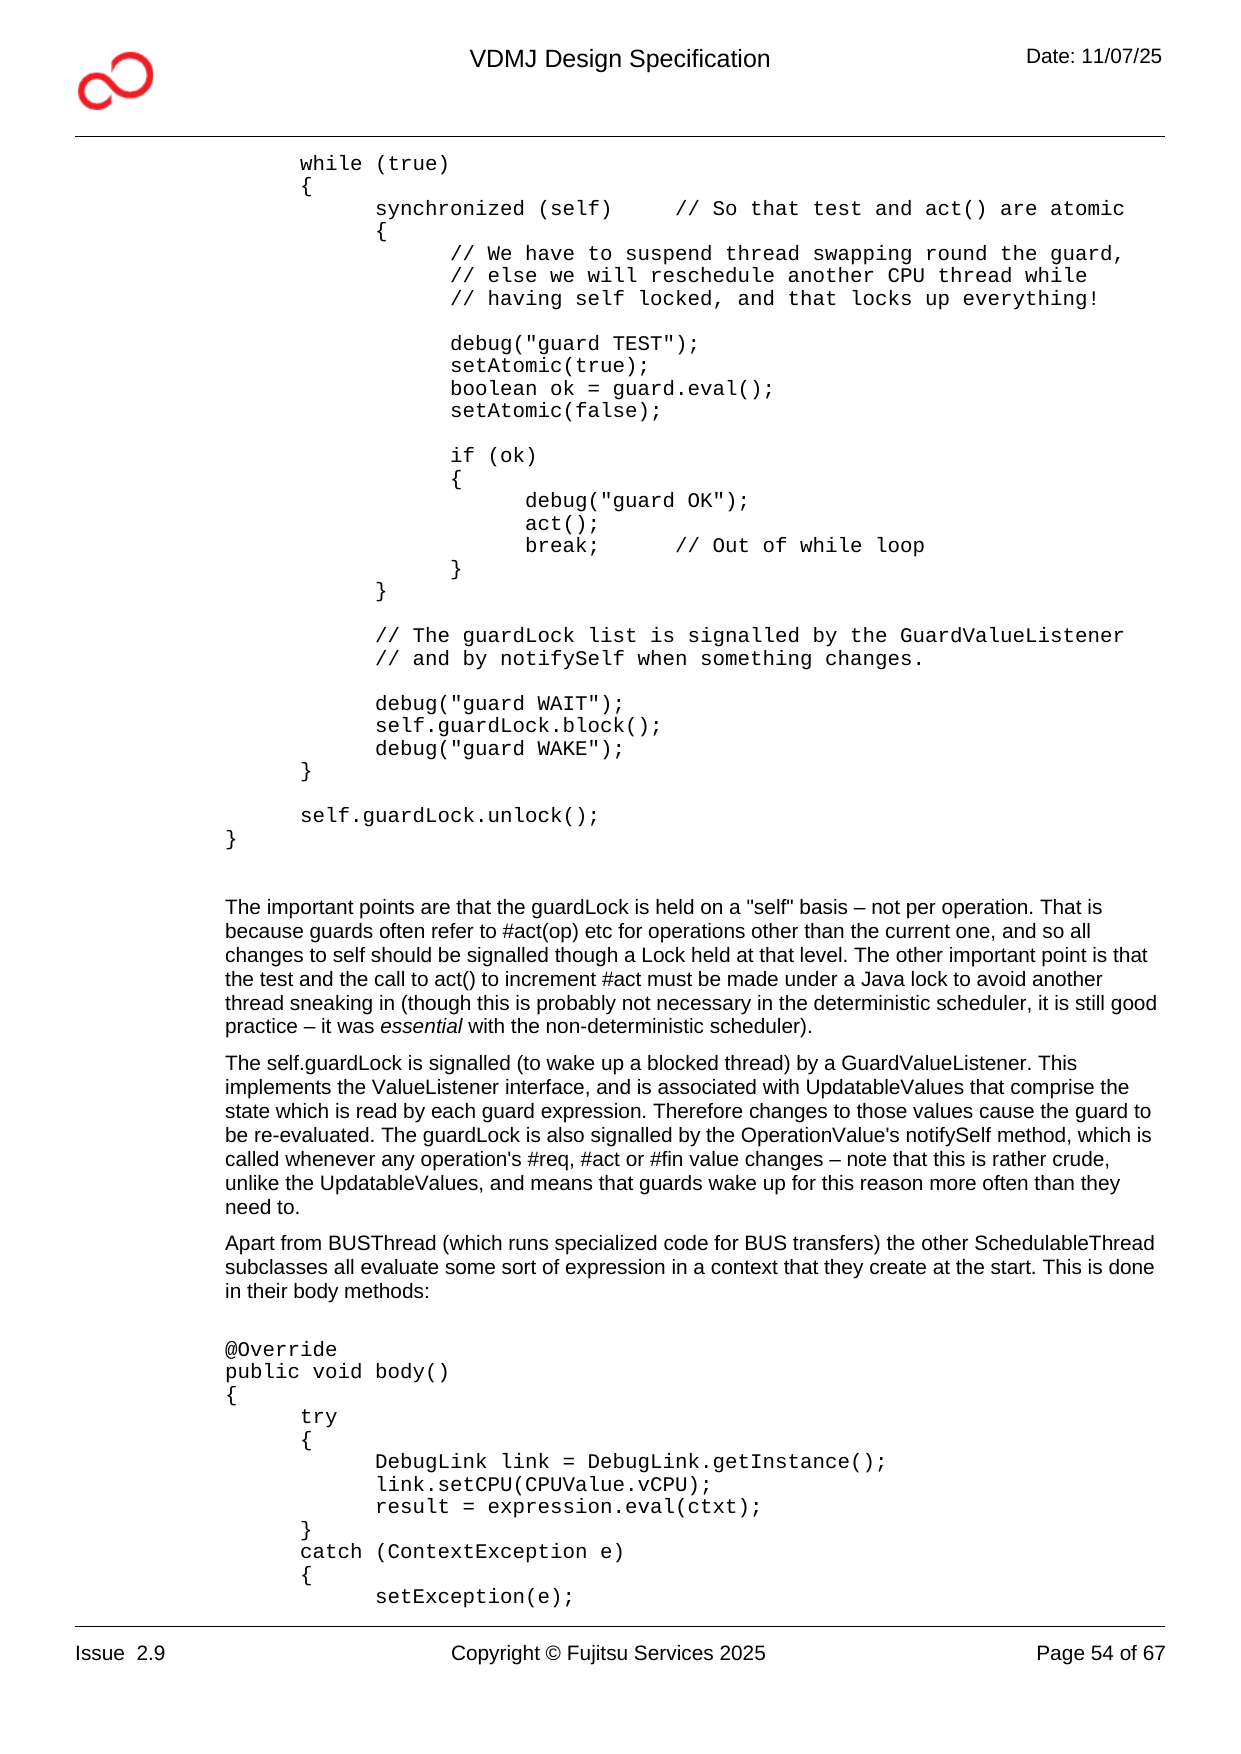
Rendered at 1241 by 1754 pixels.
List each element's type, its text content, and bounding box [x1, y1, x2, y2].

text setException(e); [225, 1586, 1165, 1608]
text } [225, 580, 1165, 602]
text The self.guardLock is signalled (to wake up a blocked thread) by a GuardValueListener. This implements the ValueListener interface, and is associated with UpdatableValues that comprise the state which is read by each guard expression. Therefore changes to those values cause the guard to be re-evaluated. The guardLock is also signalled by the OperationValue's notifySelf method, which is called whenever any operation's #req, #act or #fin value changes – note that this is rather crude, unlike the UpdatableValues, and means that guards wake up for this reason more often than they need to. [225, 1051, 1165, 1219]
text link.setCPU(CPUValue.vCPU); [225, 1473, 1165, 1496]
text self.guardLock.unlock(); [225, 805, 1165, 827]
text { [225, 1563, 1165, 1586]
text if (ok) [225, 445, 1165, 467]
text debug("guard WAKE"); [225, 737, 1165, 760]
text public void body() [225, 1361, 1165, 1383]
text { [225, 175, 1165, 197]
text { [225, 1428, 1165, 1451]
text result = expression.eval(ctxt); [225, 1496, 1165, 1518]
text // and by notifySelf when something changes. [225, 647, 1165, 670]
text } [225, 827, 1165, 850]
text // else we will reschedule another CPU thread while [225, 265, 1165, 287]
text { [225, 1383, 1165, 1406]
text // having self locked, and that locks up everything! [225, 287, 1165, 310]
text { [225, 220, 1165, 242]
text setAtomic(false); [225, 400, 1165, 422]
text debug("guard OK"); [225, 490, 1165, 512]
text @Override [225, 1338, 1165, 1361]
text act(); [225, 512, 1165, 535]
text The important points are that the guardLock is held on a "self" basis – not per operation. That is because guards often refer to #act(op) etc for operations other than the current one, and so all changes to self should be signalled though a Lock held at that level. The other important point is that the test and the call to act() to increment #act must be made under a Java lock to avoid another thread sneaking in (though this is probably not necessary in the deterministic scheduler, it is still good practice – it was essential with the non-deterministic scheduler). [225, 895, 1165, 1039]
text debug("guard WAIT"); [225, 692, 1165, 715]
text DebugLink link = DebugLink.getInstance(); [225, 1451, 1165, 1473]
text setAtomic(true); [225, 355, 1165, 377]
text Apart from BUSThread (which runs specialized code for BUS transfers) the other SchedulableThread subclasses all evaluate some sort of expression in a context that they create at the start. This is done in their body methods: [225, 1231, 1165, 1303]
text catch (ContextException e) [225, 1541, 1165, 1563]
text while (true) [225, 152, 1165, 175]
text // The guardLock list is signalled by the GuardValueListener [225, 625, 1165, 647]
text self.guardLock.block(); [225, 715, 1165, 737]
text debug("guard TEST"); [225, 332, 1165, 355]
text try [225, 1406, 1165, 1428]
text } [225, 1518, 1165, 1541]
text { [225, 467, 1165, 490]
text // We have to suspend thread swapping round the guard, [225, 242, 1165, 265]
text } [225, 557, 1165, 580]
text } [225, 760, 1165, 782]
picture [78, 44, 153, 120]
text break; // Out of while loop [225, 535, 1165, 557]
text synchronized (self) // So that test and act() are atomic [225, 197, 1165, 220]
text boolean ok = guard.eval(); [225, 377, 1165, 400]
